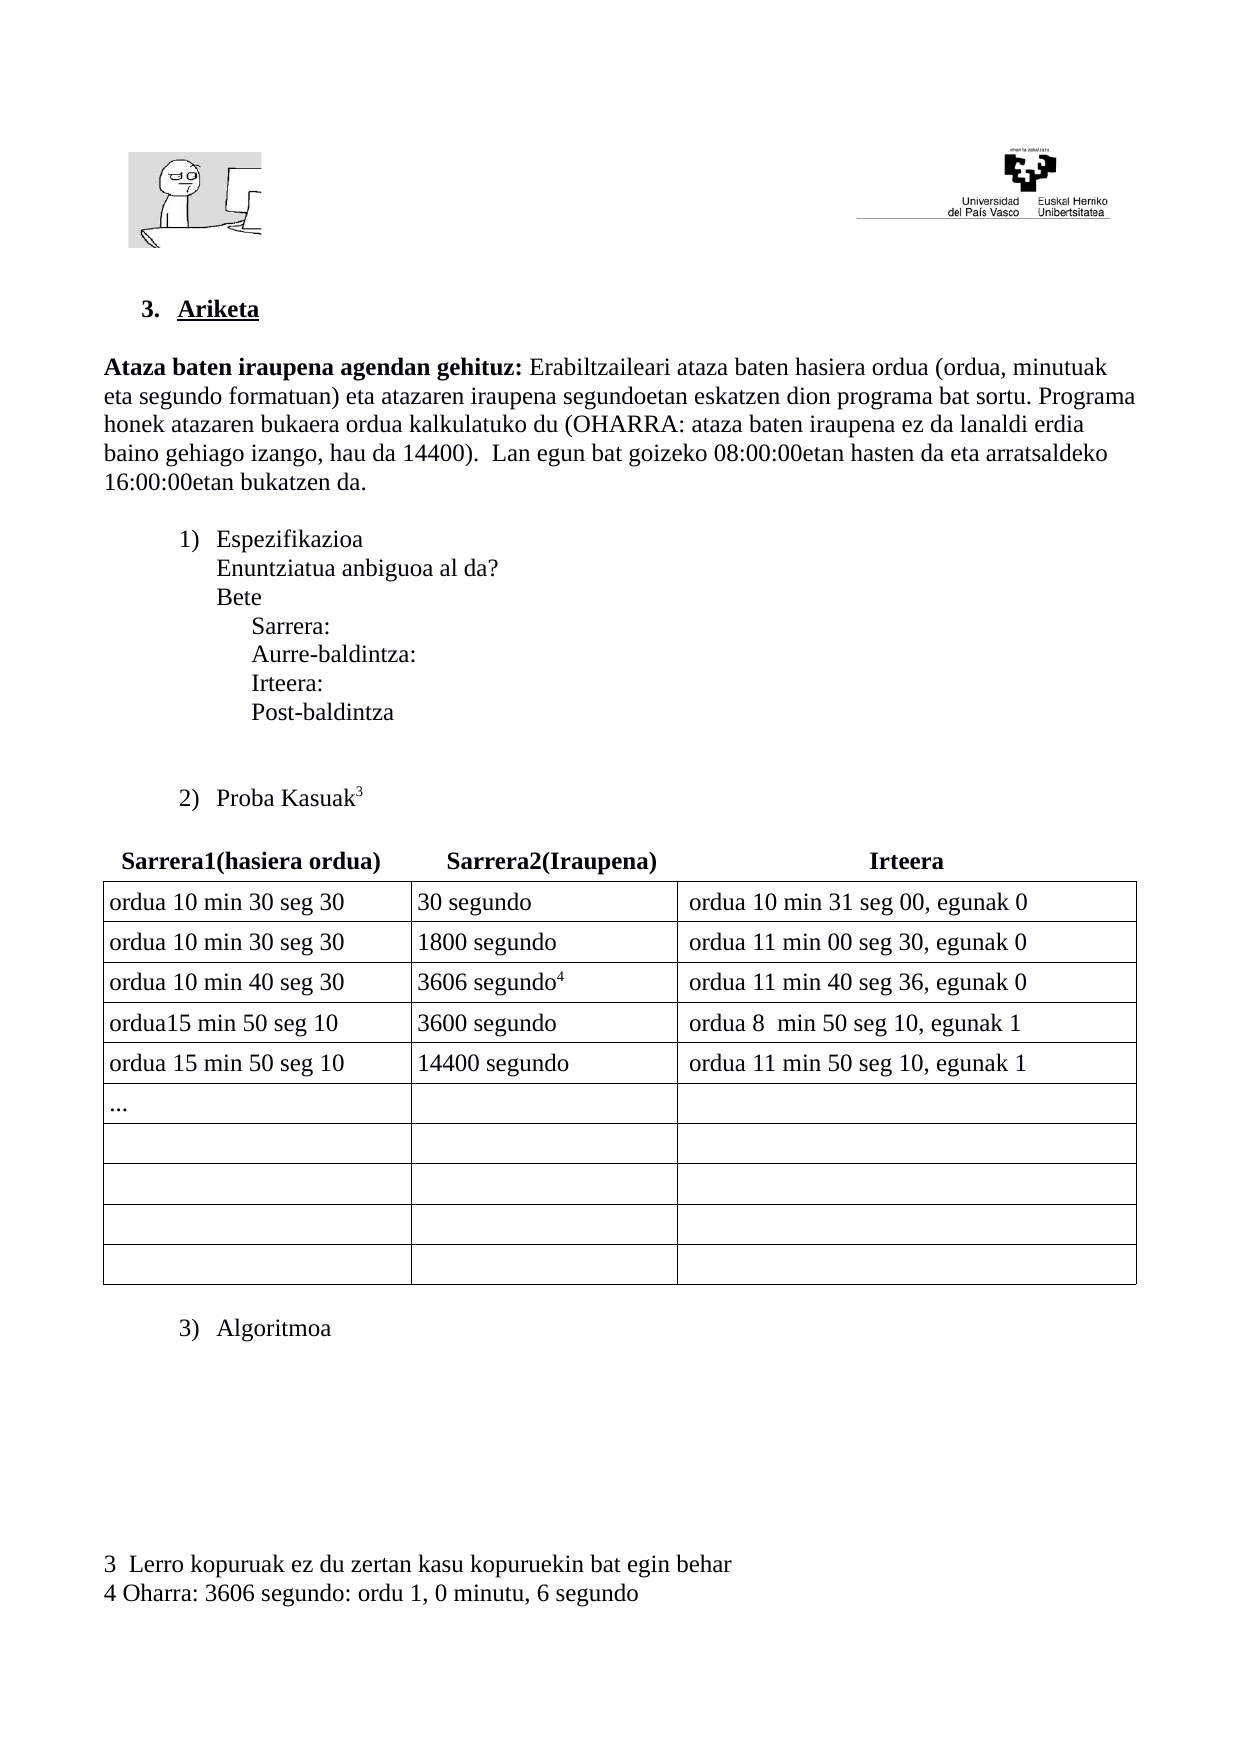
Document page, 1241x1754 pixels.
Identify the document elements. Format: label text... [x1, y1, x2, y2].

table_cell [412, 1084, 677, 1123]
text Aurre-baldintza: [178, 639, 1137, 668]
table_header Sarrera2(Iraupena) [411, 841, 677, 881]
table_cell [104, 1164, 411, 1203]
text Ataza baten iraupena agendan gehituz: Erabiltzaileari ataza baten hasiera ordua (ordua, minutuak eta segundo formatuan) eta atazaren iraupena segundoetan eskatzen dion programa bat sortu. Programa honek atazaren bukaera ordua kalkulatuko du (OHARRA: ataza baten iraupena ez da lanaldi erdia baino gehiago izango, hau da 14400). Lan egun bat goizeko 08:00:00etan hasten da eta arratsaldeko 16:00:00etan bukatzen da. [103, 352, 1137, 496]
text Bete [178, 582, 1137, 611]
table_cell ordua 15 min 50 seg 10 [104, 1043, 411, 1082]
table_cell ... [104, 1084, 411, 1123]
text Post-baldintza [178, 697, 1137, 726]
text Irteera: [178, 668, 1137, 697]
list Lerro kopuruak ez du zertan kasu kopuruekin bat egin behar [103, 1549, 1137, 1578]
table_cell 14400 segundo [412, 1043, 677, 1082]
table_cell ordua15 min 50 seg 10 [104, 1003, 411, 1042]
table_cell 3606 segundo [412, 963, 677, 1002]
table_cell 30 segundo [412, 882, 677, 921]
table_cell ordua 10 min 30 seg 30 [104, 922, 411, 962]
table_cell [412, 1245, 677, 1284]
table_cell [678, 1124, 1136, 1163]
list Ariketa [141, 294, 1137, 323]
table_cell [104, 1245, 411, 1284]
table_cell [678, 1205, 1136, 1244]
table_cell ordua 8 min 50 seg 10, egunak 1 [678, 1003, 1136, 1042]
list Espezifikazioa [178, 524, 1137, 553]
table_cell [104, 1124, 411, 1163]
table_cell 3600 segundo [412, 1003, 677, 1042]
list Algoritmoa [178, 1313, 1137, 1342]
table_cell ordua 11 min 50 seg 10, egunak 1 [678, 1043, 1136, 1082]
text Sarrera: [178, 611, 1137, 639]
table_cell [678, 1245, 1136, 1284]
table_cell [678, 1164, 1136, 1203]
table_cell ordua 10 min 40 seg 30 [104, 963, 411, 1002]
table_cell [412, 1124, 677, 1163]
table_cell [412, 1205, 677, 1244]
text Enuntziatua anbiguoa al da? [178, 553, 1137, 582]
table_cell ordua 10 min 30 seg 30 [104, 882, 411, 921]
table_cell ordua 11 min 40 seg 36, egunak 0 [678, 963, 1136, 1002]
table_cell [678, 1084, 1136, 1123]
picture [128, 152, 262, 248]
table_cell ordua 10 min 31 seg 00, egunak 0 [678, 882, 1136, 921]
table_cell [412, 1164, 677, 1203]
table_cell [104, 1205, 411, 1244]
table_cell ordua 11 min 00 seg 30, egunak 0 [678, 922, 1136, 962]
list Proba Kasuak [178, 783, 1137, 812]
table_cell 1800 segundo [412, 922, 677, 962]
table_header Sarrera1(hasiera ordua) [104, 841, 411, 881]
table_header Irteera [677, 841, 1136, 881]
